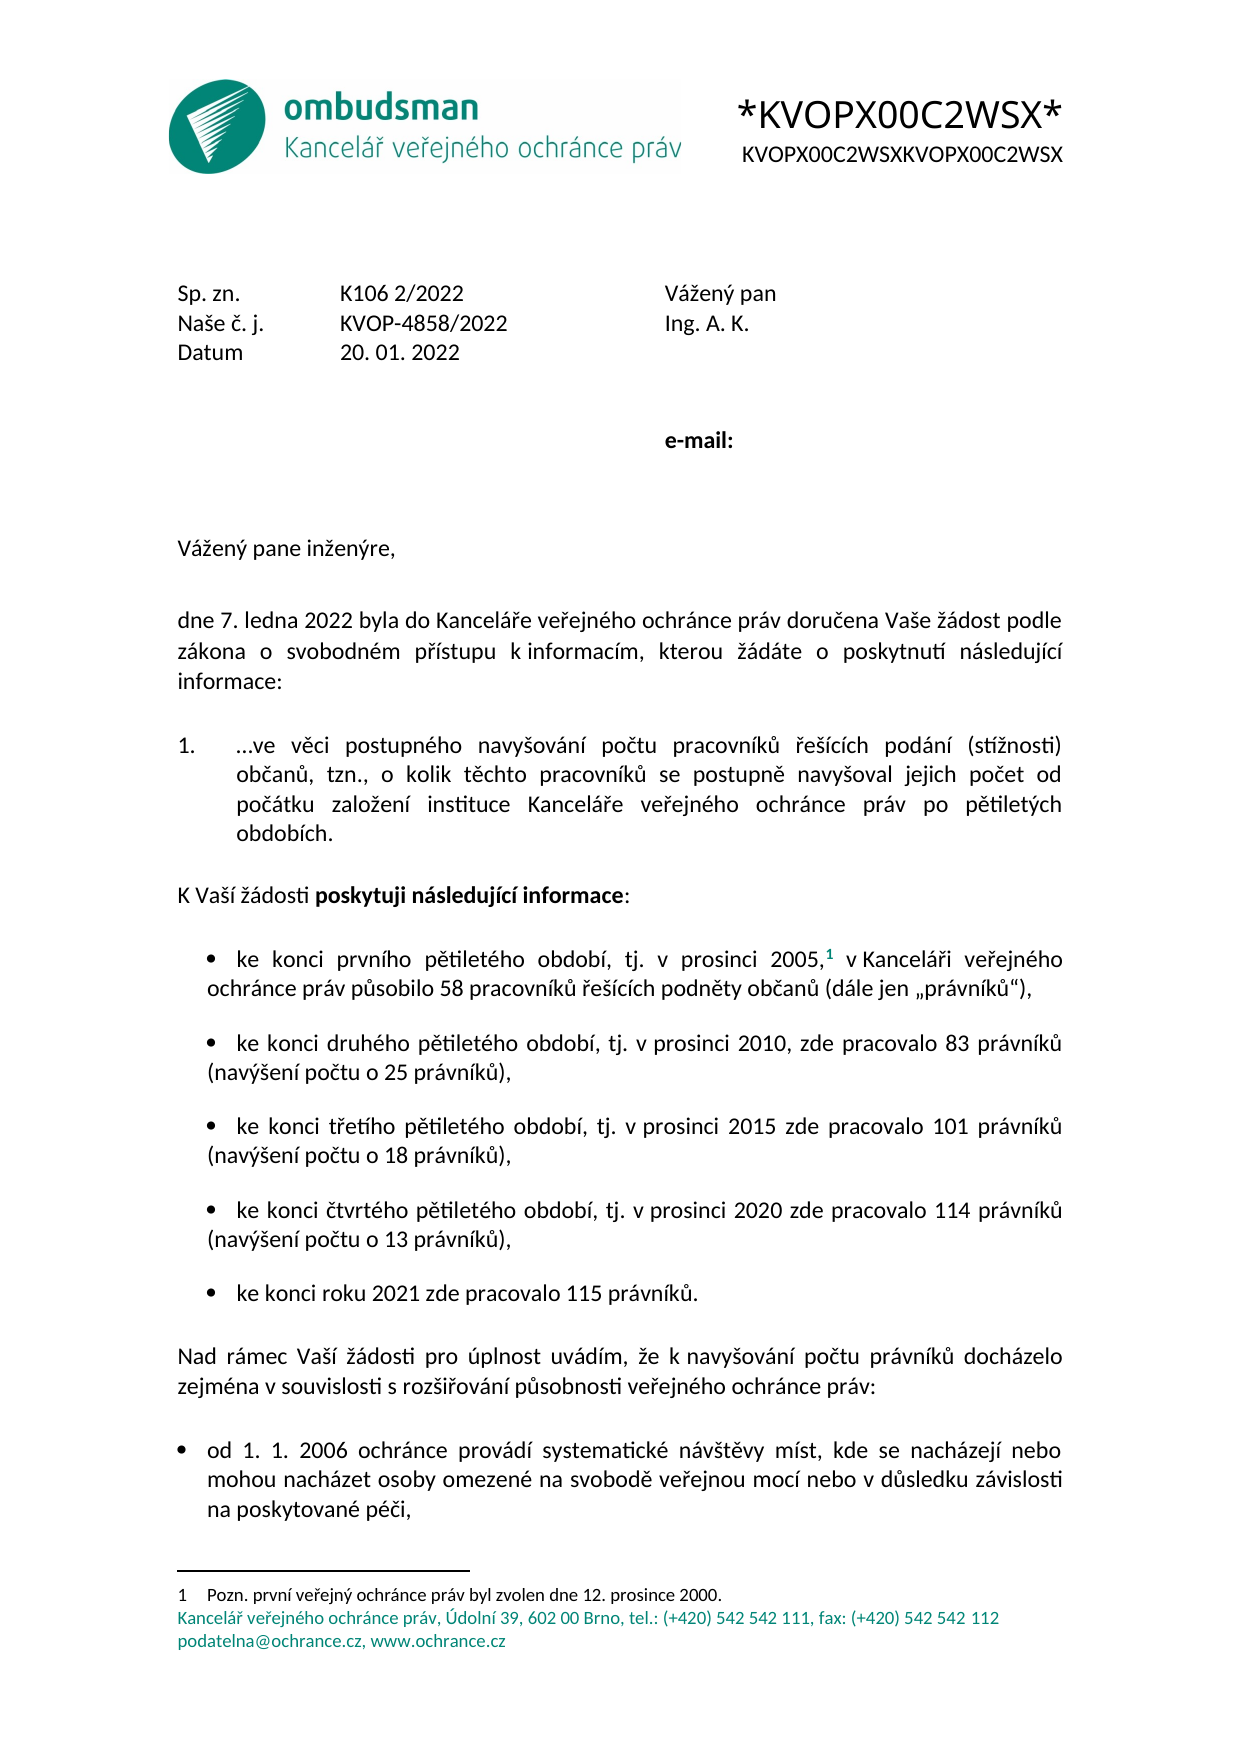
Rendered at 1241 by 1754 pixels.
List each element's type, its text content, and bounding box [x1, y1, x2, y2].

list ke konci roku 2021 zde pracovalo 115 právníků. [207, 1278, 1063, 1308]
table_header Vážený pan Ing. A. K. e-mail: [665, 220, 1085, 513]
list ke konci čtvrtého pětiletého období, tj. v prosinci 2020 zde pracovalo 114 právníků (navýšení počtu o 13 právníků), [207, 1195, 1063, 1253]
list od 1. 1. 2006 ochránce provádí systematické návštěvy míst, kde se nacházejí nebo mohou nacházet osoby omezené na svobodě veřejnou mocí nebo v důsledku závislosti na poskytované péči, [177, 1435, 1063, 1523]
text K Vaší žádosti poskytuji následující informace: [177, 881, 1063, 910]
list …ve věci postupného navyšování počtu pracovníků řešících podání (stížnosti) občanů, tzn., o kolik těchto pracovníků se postupně navyšoval jejich počet od počátku založení instituce Kanceláře veřejného ochránce práv po pětiletých obdobích. [177, 730, 1063, 847]
list ke konci prvního pětiletého období, tj. v prosinci 2005, v Kanceláři veřejného ochránce práv působilo 58 pracovníků řešících podněty občanů (dále jen „právníků“), [207, 944, 1063, 1003]
text Nad rámec Vaší žádosti pro úplnost uvádím, že k navyšování počtu právníků docházelo zejména v souvislosti s rozšiřování působnosti veřejného ochránce práv: [177, 1341, 1063, 1401]
text dne 7. ledna 2022 byla do Kanceláře veřejného ochránce práv doručena Vaše žádost podle zákona o svobodném přístupu k informacím, kterou žádáte o poskytnutí následující informace: [177, 606, 1063, 696]
list Pozn. první veřejný ochránce práv byl zvolen dne 12. prosince 2000. [177, 1583, 1063, 1606]
table_header K106 2/2022 KVOP-4858/2022 20. 01. 2022 [340, 220, 664, 513]
list ke konci druhého pětiletého období, tj. v prosinci 2010, zde pracovalo 83 právníků (navýšení počtu o 25 právníků), [207, 1028, 1063, 1086]
list ke konci třetího pětiletého období, tj. v prosinci 2015 zde pracovalo 101 právníků (navýšení počtu o 18 právníků), [207, 1111, 1063, 1170]
text Vážený pane inženýre, [177, 533, 1063, 563]
table_header Sp. zn. Naše č. j. Datum [177, 220, 340, 513]
